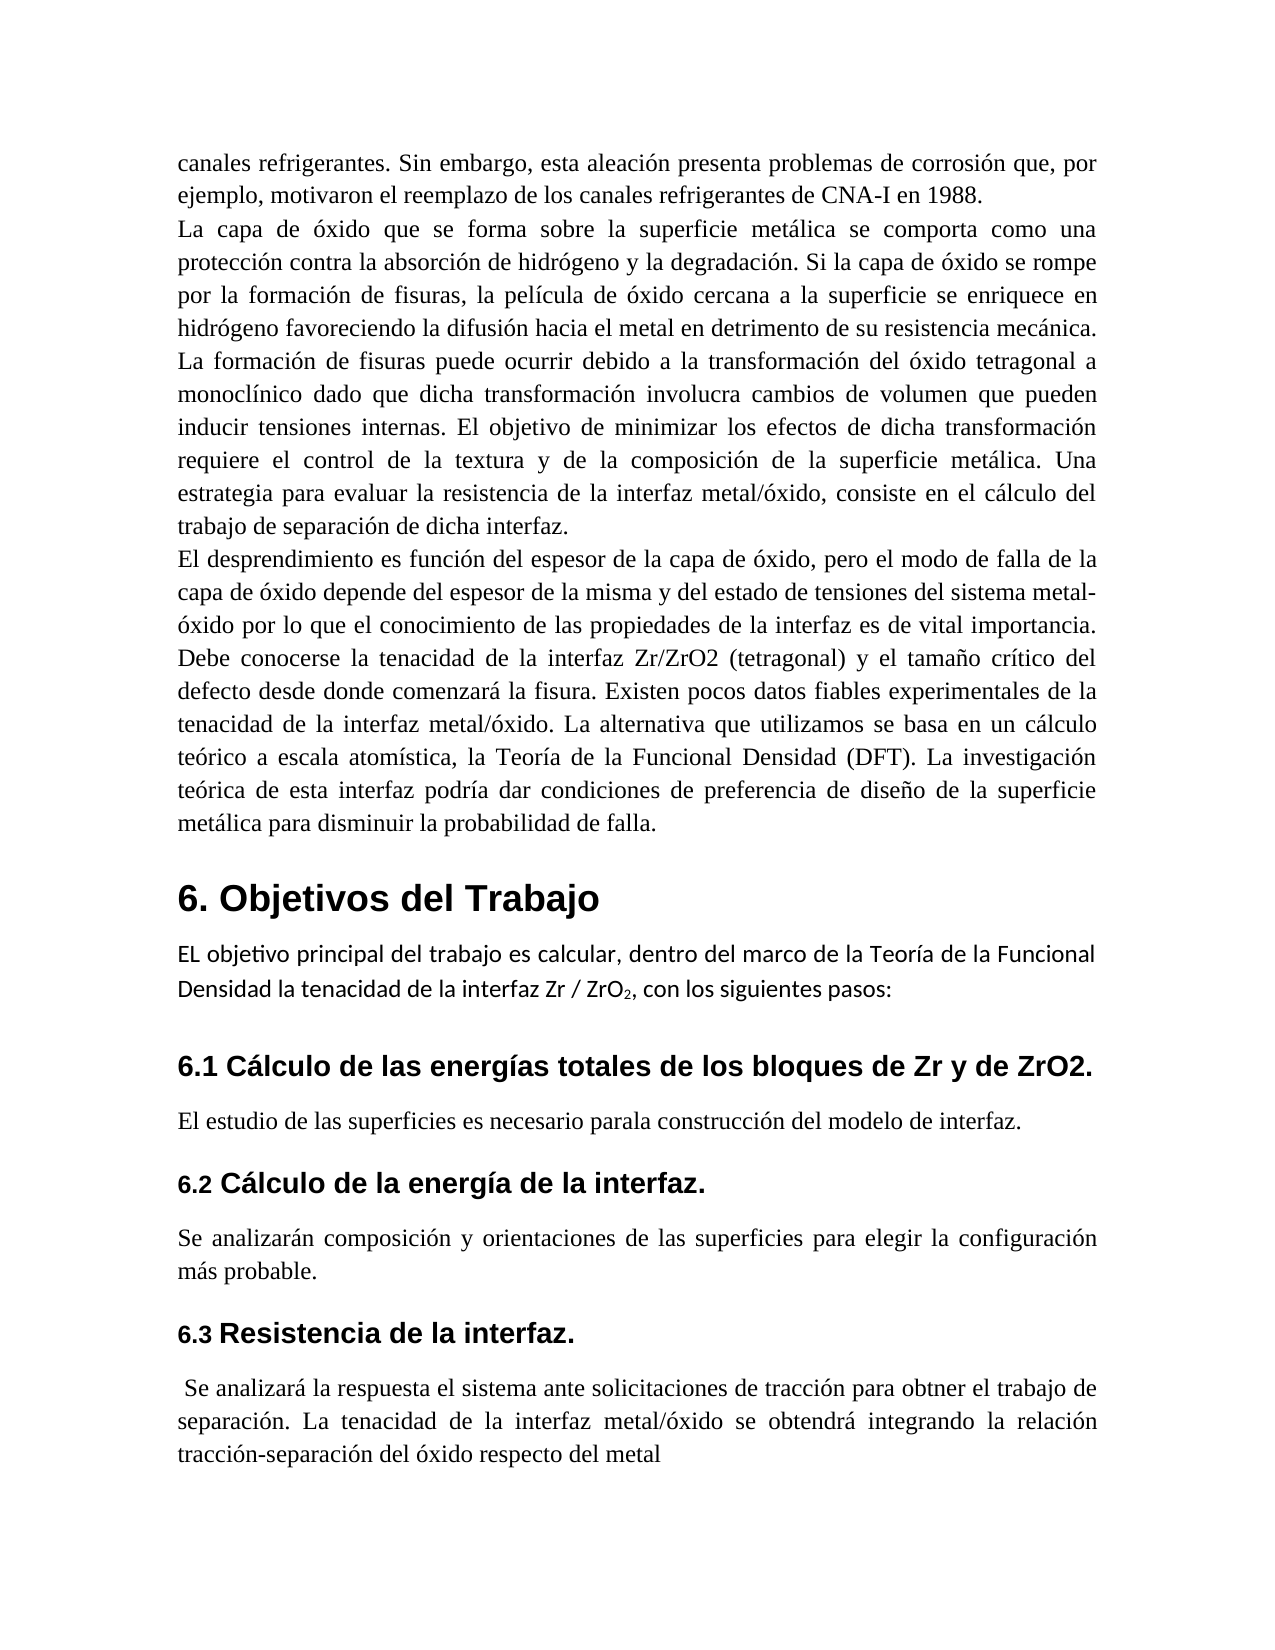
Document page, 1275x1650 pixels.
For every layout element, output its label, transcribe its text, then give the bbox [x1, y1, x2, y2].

text El desprendimiento es función del espesor de la capa de óxido, pero el modo de falla de la capa de óxido depende del espesor de la misma y del estado de tensiones del sistema metal-óxido por lo que el conocimiento de las propiedades de la interfaz es de vital importancia. Debe conocerse la tenacidad de la interfaz Zr/ZrO2 (tetragonal) y el tamaño crítico del defecto desde donde comenzará la fisura. Existen pocos datos fiables experimentales de la tenacidad de la interfaz metal/óxido. La alternativa que utilizamos se basa en un cálculo teórico a escala atomística, la Teoría de la Funcional Densidad (DFT). La investigación teórica de esta interfaz podría dar condiciones de preferencia de diseño de la superficie metálica para disminuir la probabilidad de falla. [177, 544, 1098, 837]
text La capa de óxido que se forma sobre la superficie metálica se comporta como una protección contra la absorción de hidrógeno y la degradación. Si la capa de óxido se rompe por la formación de fisuras, la película de óxido cercana a la superficie se enriquece en hidrógeno favoreciendo la difusión hacia el metal en detrimento de su resistencia mecánica. La formación de fisuras puede ocurrir debido a la transformación del óxido tetragonal a monoclínico dado que dicha transformación involucra cambios de volumen que pueden inducir tensiones internas. El objetivo de minimizar los efectos de dicha transformación requiere el control de la textura y de la composición de la superficie metálica. Una estrategia para evaluar la resistencia de la interfaz metal/óxido, consiste en el cálculo del trabajo de separación de dicha interfaz. [177, 214, 1098, 539]
text Se analizará la respuesta el sistema ante solicitaciones de tracción para obtner el trabajo de separación. La tenacidad de la interfaz metal/óxido se obtendrá integrando la relación tracción-separación del óxido respecto del metal [177, 1373, 1098, 1468]
text El estudio de las superficies es necesario parala construcción del modelo de interfaz. [177, 1106, 1098, 1135]
subtitle Cálculo de las energías totales de los bloques de Zr y de ZrO2. [177, 1049, 1098, 1083]
text Se analizarán composición y orientaciones de las superficies para elegir la configuración más probable. [177, 1223, 1098, 1285]
subtitle Objetivos del Trabajo [177, 876, 1098, 919]
text EL objetivo principal del trabajo es calcular, dentro del marco de la Teoría de la Funcional Densidad la tenacidad de la interfaz Zr / ZrO2, con los siguientes pasos: [177, 938, 1098, 1003]
text canales refrigerantes. Sin embargo, esta aleación presenta problemas de corrosión que, por ejemplo, motivaron el reemplazo de los canales refrigerantes de CNA-I en 1988. [177, 148, 1098, 209]
